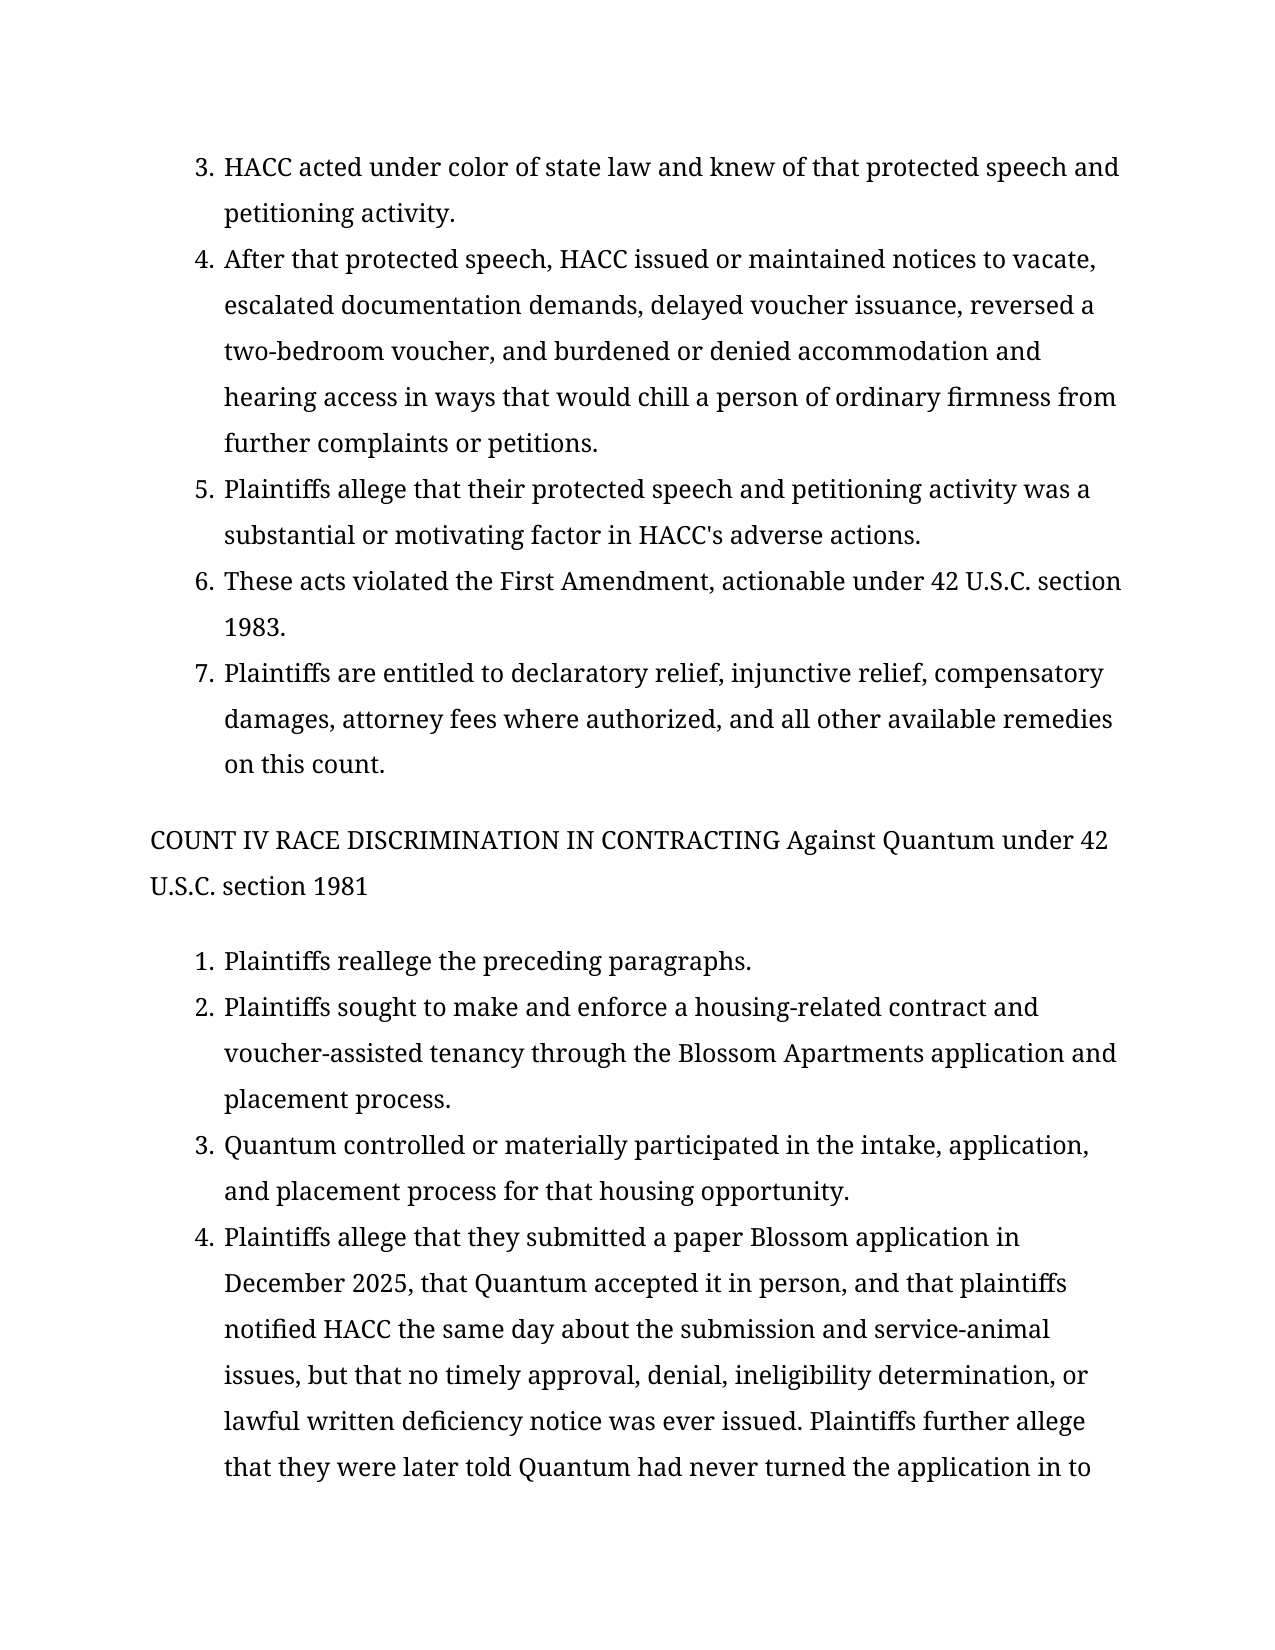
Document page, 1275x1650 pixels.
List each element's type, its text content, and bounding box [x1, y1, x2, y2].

list Plaintiffs reallege the preceding paragraphs. [194, 944, 1125, 978]
list HACC acted under color of state law and knew of that protected speech and petitioning activity. [194, 150, 1125, 230]
list Plaintiffs are entitled to declaratory relief, injunctive relief, compensatory damages, attorney fees where authorized, and all other available remedies on this count. [194, 655, 1125, 781]
list Quantum controlled or materially participated in the intake, application, and placement process for that housing opportunity. [194, 1128, 1125, 1208]
text COUNT IV RACE DISCRIMINATION IN CONTRACTING Against Quantum under 42 U.S.C. section 1981 [150, 823, 1125, 903]
list After that protected speech, HACC issued or maintained notices to vacate, escalated documentation demands, delayed voucher issuance, reversed a two-bedroom voucher, and burdened or denied accommodation and hearing access in ways that would chill a person of ordinary firmness from further complaints or petitions. [194, 242, 1125, 460]
list Plaintiffs sought to make and enforce a housing-related contract and voucher-assisted tenancy through the Blossom Apartments application and placement process. [194, 990, 1125, 1116]
list Plaintiffs allege that they submitted a paper Blossom application in December 2025, that Quantum accepted it in person, and that plaintiffs notified HACC the same day about the submission and service-animal issues, but that no timely approval, denial, ineligibility determination, or lawful written deficiency notice was ever issued. Plaintiffs further allege that they were later told Quantum had never turned the application in to [194, 1219, 1125, 1483]
list Plaintiffs allege that their protected speech and petitioning activity was a substantial or motivating factor in HACC's adverse actions. [194, 472, 1125, 552]
list These acts violated the First Amendment, actionable under 42 U.S.C. section 1983. [194, 563, 1125, 643]
